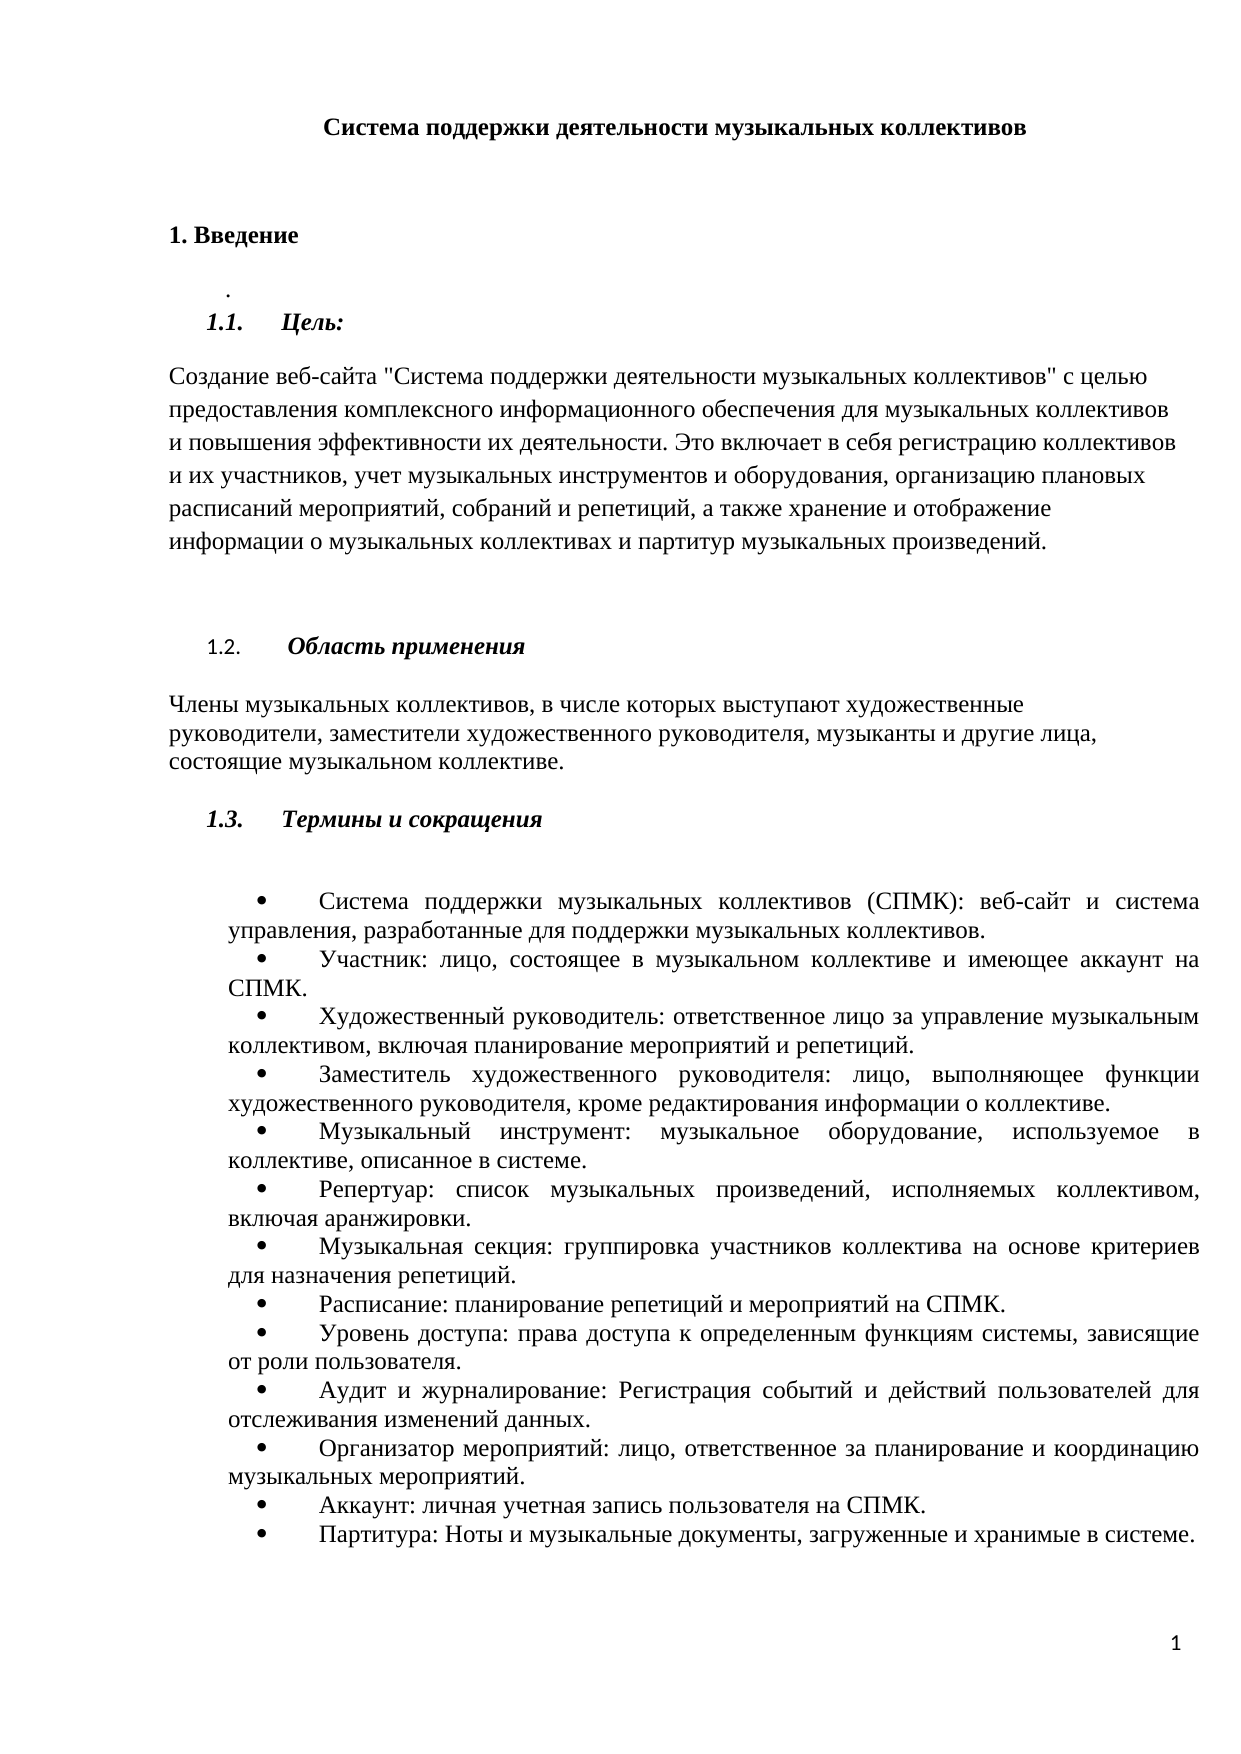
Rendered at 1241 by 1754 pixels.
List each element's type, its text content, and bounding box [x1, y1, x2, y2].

text . [169, 274, 1181, 303]
list Расписание: планирование репетиций и мероприятий на СПМК. [228, 1289, 1201, 1318]
list Музыкальный инструмент: музыкальное оборудование, используемое в коллективе, описанное в системе. [228, 1116, 1201, 1174]
list Участник: лицо, состоящее в музыкальном коллективе и имеющее аккаунт на СПМК. [228, 944, 1201, 1001]
list Аудит и журналирование: Регистрация событий и действий пользователей для отслеживания изменений данных. [228, 1375, 1201, 1433]
list Партитура: Ноты и музыкальные документы, загруженные и хранимые в системе. [228, 1519, 1201, 1548]
list Уровень доступа: права доступа к определенным функциям системы, зависящие от роли пользователя. [228, 1318, 1201, 1375]
list Система поддержки музыкальных коллективов (СПМК): веб-сайт и система управления, разработанные для поддержки музыкальных коллективов. [228, 886, 1201, 944]
list Музыкальная секция: группировка участников коллектива на основе критериев для назначения репетиций. [228, 1231, 1201, 1289]
text Система поддержки деятельности музыкальных коллективов [169, 112, 1181, 141]
list Заместитель художественного руководителя: лицо, выполняющее функции художественного руководителя, кроме редактирования информации о коллективе. [228, 1059, 1201, 1116]
list Термины и сокращения [206, 804, 1181, 833]
list Цель: [206, 307, 1181, 336]
list Художественный руководитель: ответственное лицо за управление музыкальным коллективом, включая планирование мероприятий и репетиций. [228, 1001, 1201, 1059]
list Область применения [206, 631, 1181, 660]
list Репертуар: список музыкальных произведений, исполняемых коллективом, включая аранжировки. [228, 1174, 1201, 1231]
text Создание веб-сайта "Система поддержки деятельности музыкальных коллективов" с целью предоставления комплексного информационного обеспечения для музыкальных коллективов и повышения эффективности их деятельности. Это включает в себя регистрацию коллективов и их участников, учет музыкальных инструментов и оборудования, организацию плановых расписаний мероприятий, собраний и репетиций, а также хранение и отображение информации о музыкальных коллективах и партитур музыкальных произведений. [169, 361, 1181, 555]
text 1. Введение [169, 220, 1181, 249]
list Аккаунт: личная учетная запись пользователя на СПМК. [228, 1490, 1201, 1519]
text Члены музыкальных коллективов, в числе которых выступают художественные руководители, заместители художественного руководителя, музыканты и другие лица, состоящие музыкальном коллективе. [169, 689, 1181, 775]
list Организатор мероприятий: лицо, ответственное за планирование и координацию музыкальных мероприятий. [228, 1433, 1201, 1490]
